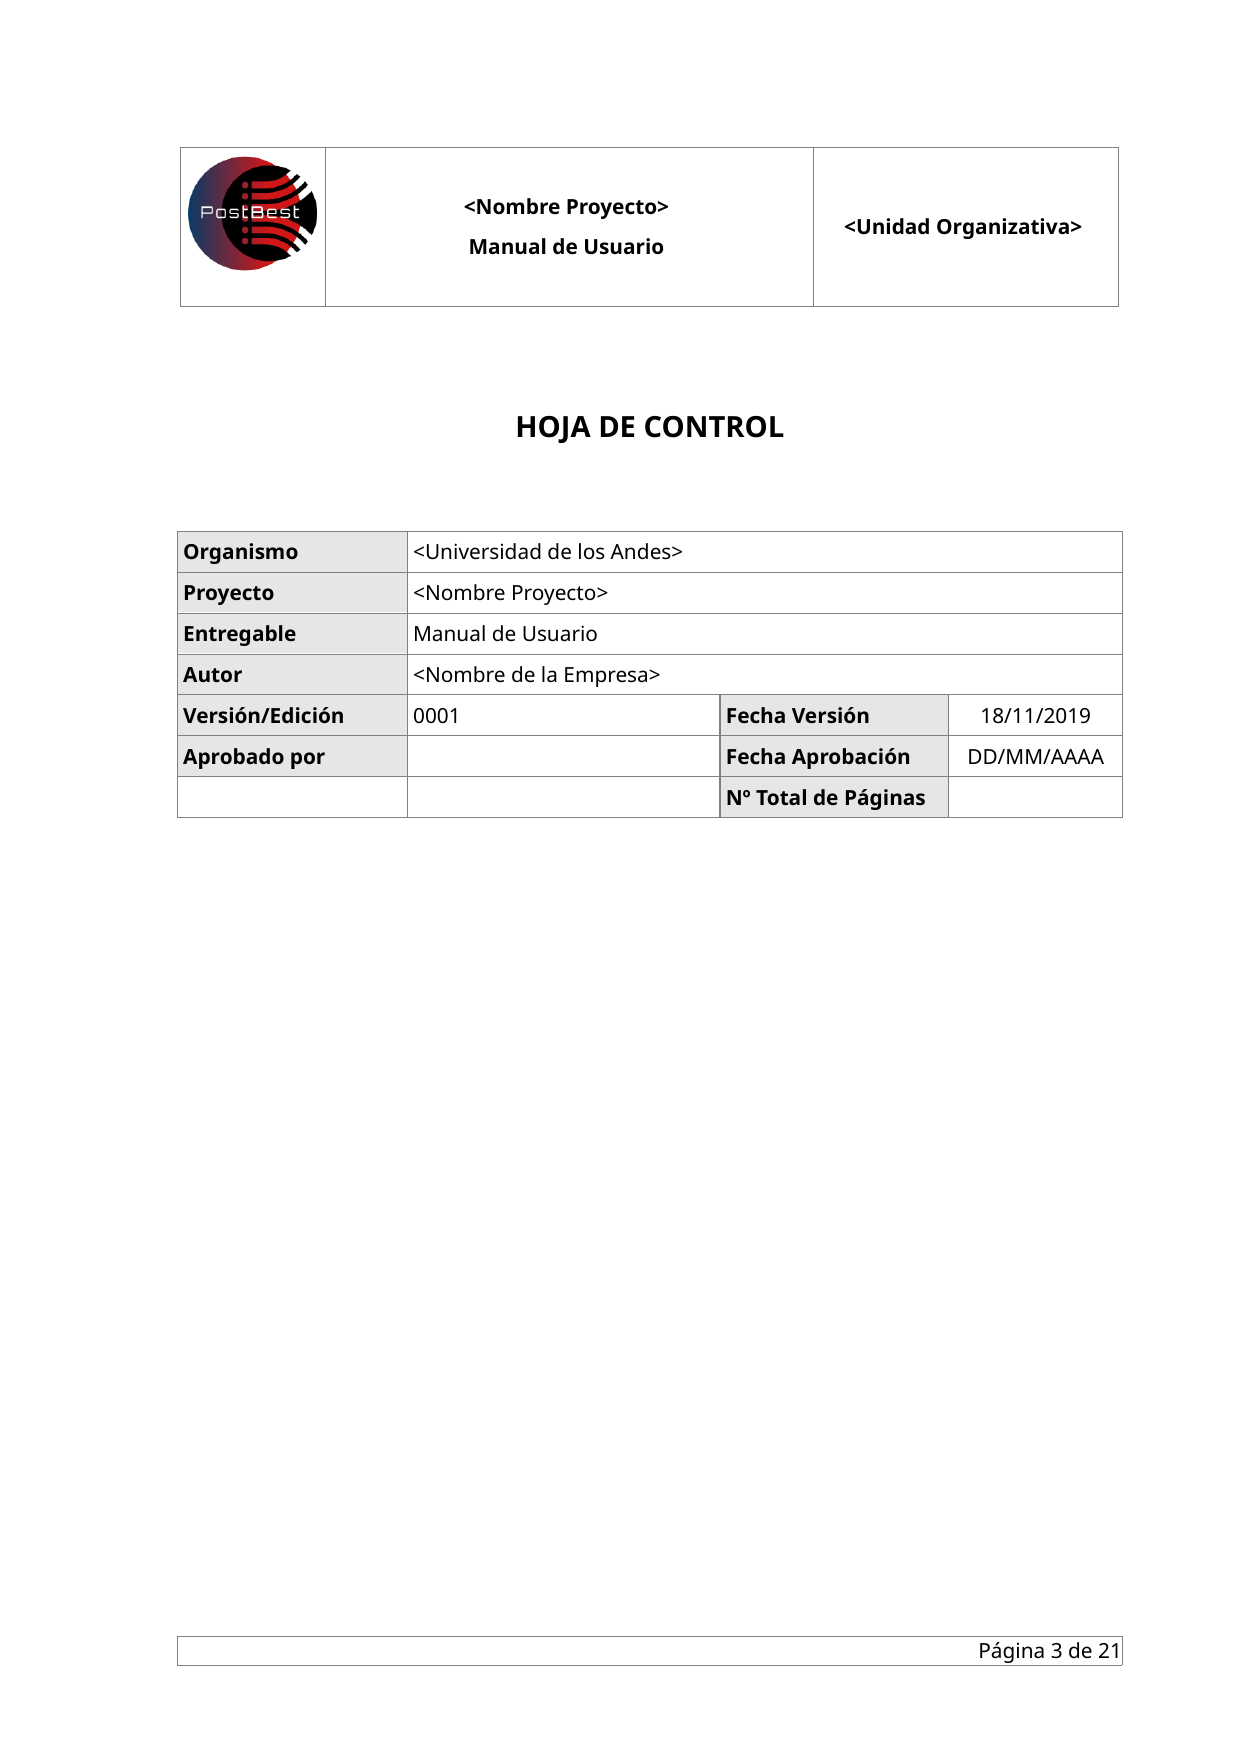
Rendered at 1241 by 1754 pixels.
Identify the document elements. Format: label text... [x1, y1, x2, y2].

table_header <Universidad de los Andes> [408, 532, 1122, 572]
table_cell <PostBest> [408, 573, 1122, 612]
table_cell Entregable [178, 614, 407, 653]
table_cell Proyecto [178, 573, 407, 612]
table_cell [949, 777, 1122, 817]
table_cell Versión/Edición [178, 695, 407, 735]
table_cell Fecha Aprobación [721, 736, 948, 776]
table_cell [408, 736, 719, 776]
table_cell Autor [178, 655, 407, 694]
table_cell Fecha Versión [721, 695, 948, 735]
table_cell [408, 777, 719, 817]
table_cell [178, 777, 407, 817]
text HOJA DE CONTROL [177, 406, 1122, 446]
table_cell DD/MM/AAAA [949, 736, 1122, 776]
table_cell Nº Total de Páginas [721, 777, 948, 817]
table_cell Manual de Usuario [408, 614, 1122, 653]
table_cell 18/11/2019 [949, 695, 1122, 735]
table_cell 0001 [408, 695, 719, 735]
table_cell Aprobado por [178, 736, 407, 776]
table_header Organismo [178, 532, 407, 572]
table_cell <Laura Juliana Aldana G-Jhoan Steven León E - Juan Sebastián Murcia> [408, 655, 1122, 694]
